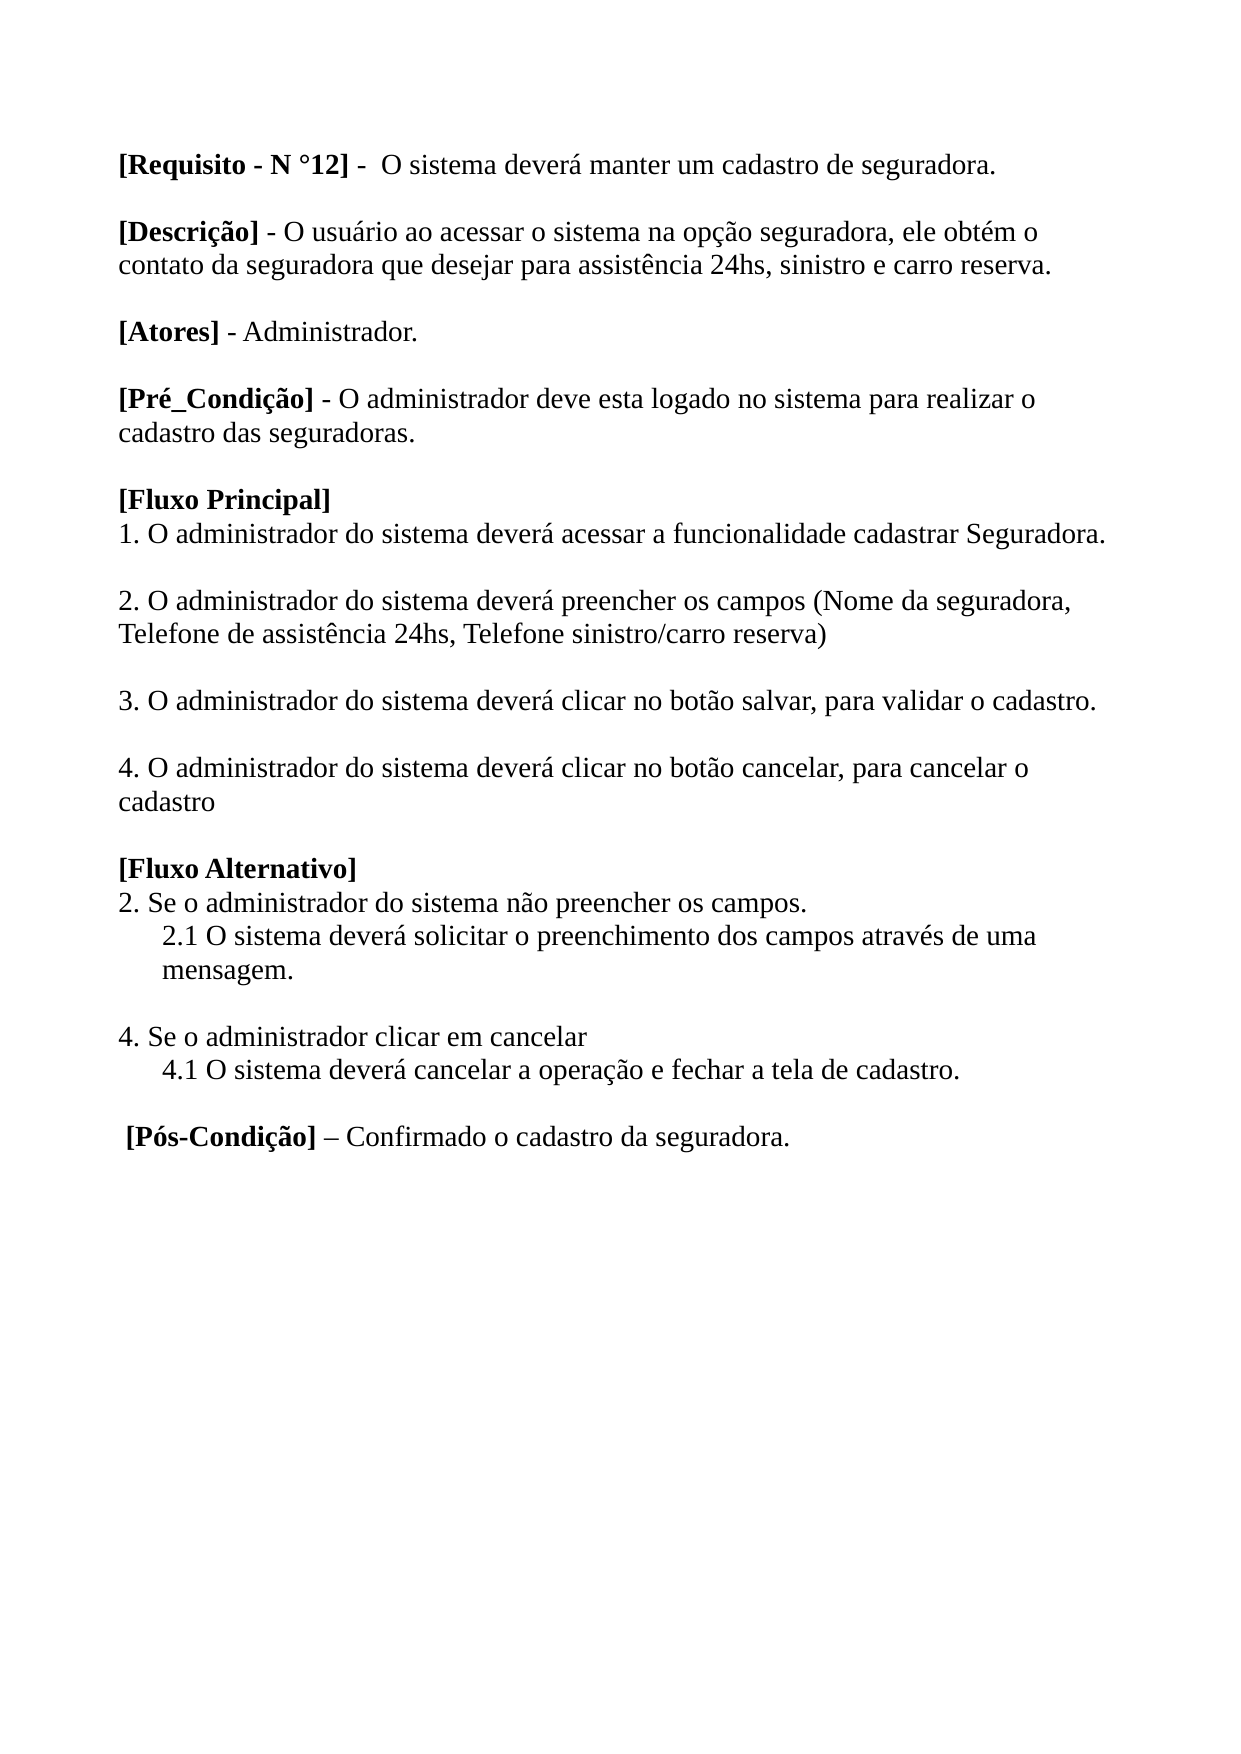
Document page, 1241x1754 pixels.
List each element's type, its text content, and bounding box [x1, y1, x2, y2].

text 2.1 O sistema deverá solicitar o preenchimento dos campos através de uma mensagem. [118, 918, 1122, 985]
text [Pré_Condição] - O administrador deve esta logado no sistema para realizar o cadastro das seguradoras. [118, 382, 1122, 449]
text 4. O administrador do sistema deverá clicar no botão cancelar, para cancelar o cadastro [118, 751, 1122, 818]
text [Descrição] - O usuário ao acessar o sistema na opção seguradora, ele obtém o contato da seguradora que desejar para assistência 24hs, sinistro e carro reserva. [118, 214, 1122, 281]
text [Pós-Condição] – Confirmado o cadastro da seguradora. [118, 1119, 1122, 1153]
text [Atores] - Administrador. [118, 314, 1122, 348]
text 2. O administrador do sistema deverá preencher os campos (Nome da seguradora, Telefone de assistência 24hs, Telefone sinistro/carro reserva) [118, 583, 1122, 650]
text 1. O administrador do sistema deverá acessar a funcionalidade cadastrar Seguradora. [118, 516, 1122, 549]
text 3. O administrador do sistema deverá clicar no botão salvar, para validar o cadastro. [118, 683, 1122, 717]
text [Requisito - N °12] - O sistema deverá manter um cadastro de seguradora. [118, 147, 1122, 180]
text 4. Se o administrador clicar em cancelar [118, 1019, 1122, 1052]
text 4.1 O sistema deverá cancelar a operação e fechar a tela de cadastro. [118, 1052, 1122, 1086]
text [Fluxo Alternativo] [118, 851, 1122, 885]
text 2. Se o administrador do sistema não preencher os campos. [118, 885, 1122, 918]
text [Fluxo Principal] [118, 482, 1122, 516]
